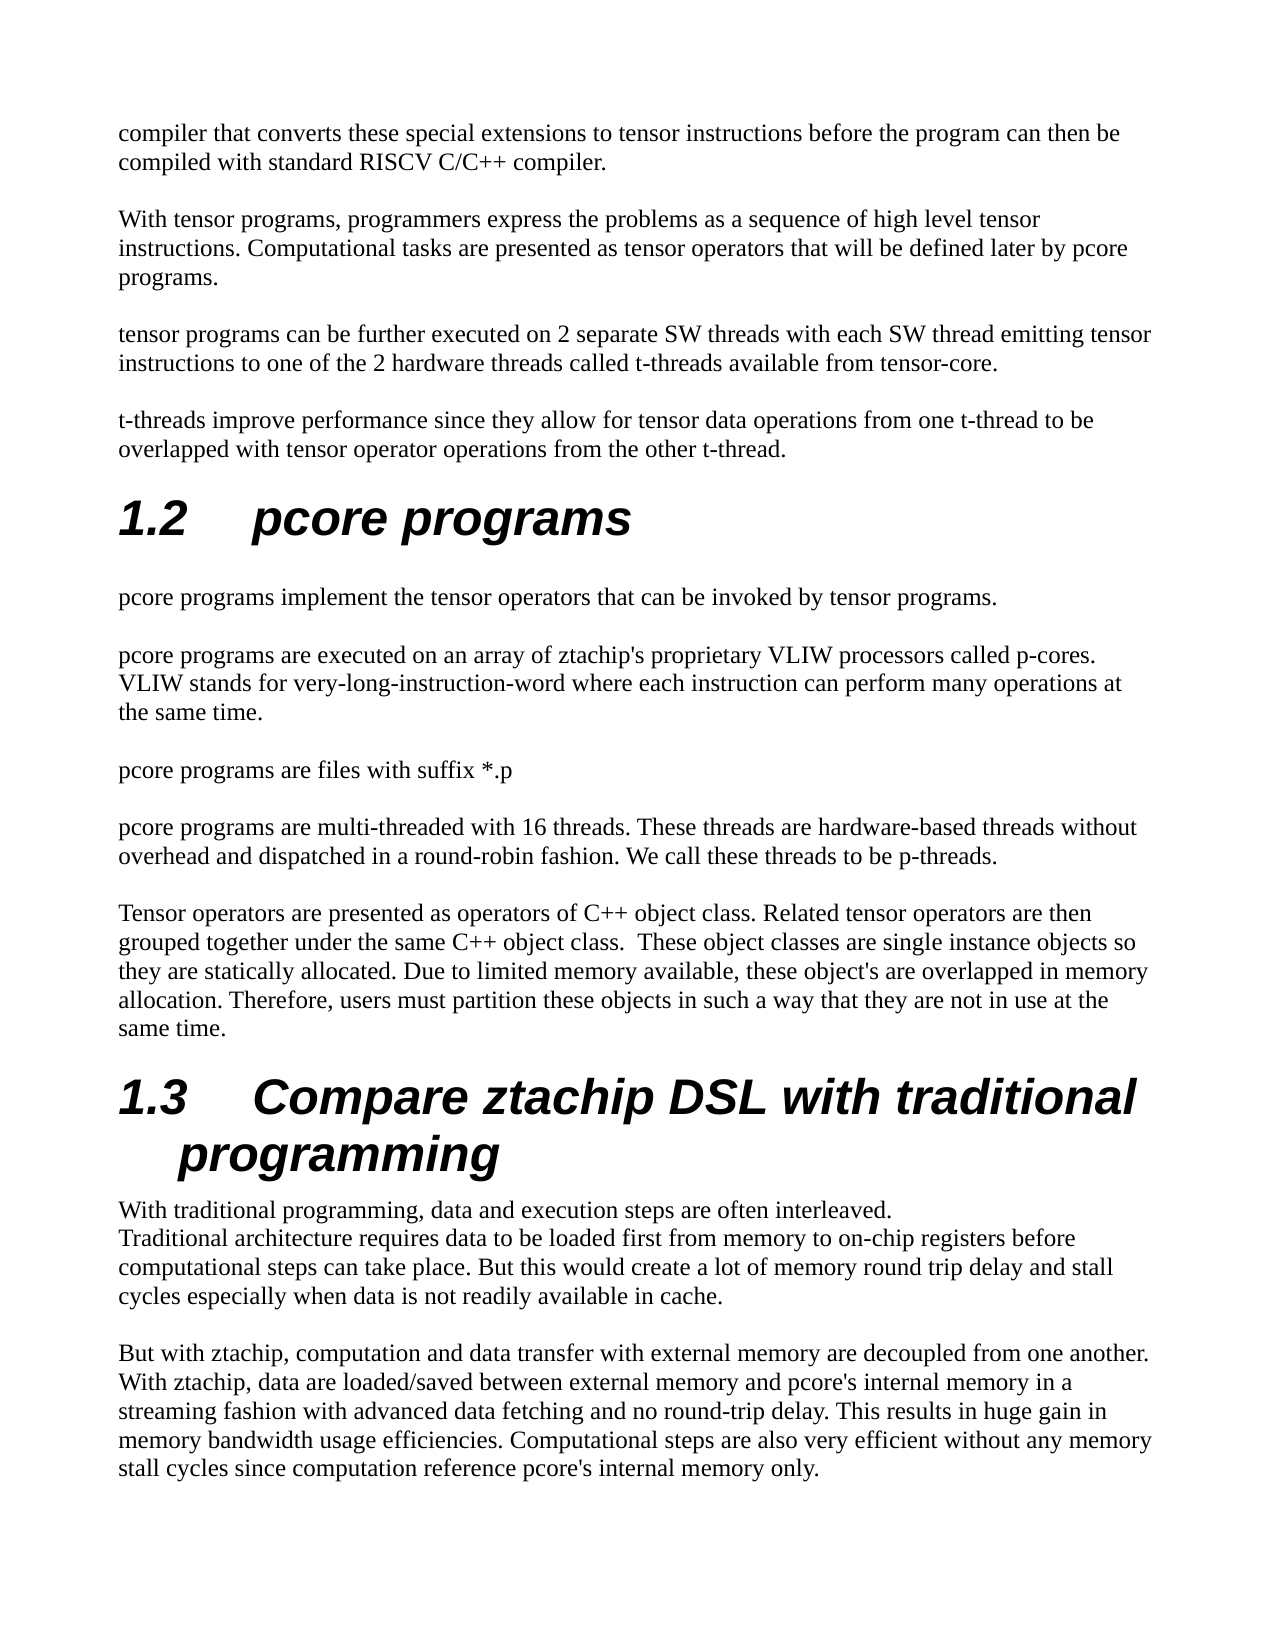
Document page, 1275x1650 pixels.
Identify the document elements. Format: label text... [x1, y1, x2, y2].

text pcore programs are executed on an array of ztachip's proprietary VLIW processors called p-cores. VLIW stands for very-long-instruction-word where each instruction can perform many operations at the same time. [118, 640, 1157, 726]
text tensor programs can be further executed on 2 separate SW threads with each SW thread emitting tensor instructions to one of the 2 hardware threads called t-threads available from tensor-core. [118, 319, 1157, 377]
text With ztachip, data are loaded/saved between external memory and pcore's internal memory in a streaming fashion with advanced data fetching and no round-trip delay. This results in huge gain in memory bandwidth usage efficiencies. Computational steps are also very efficient without any memory stall cycles since computation reference pcore's internal memory only. [118, 1367, 1157, 1482]
subtitle pcore programs [118, 488, 1157, 546]
text pcore programs are files with suffix *.p [118, 755, 1157, 783]
text compiler that converts these special extensions to tensor instructions before the program can then be compiled with standard RISCV C/C++ compiler. [118, 118, 1157, 176]
text pcore programs are multi-threaded with 16 threads. These threads are hardware-based threads without overhead and dispatched in a round-robin fashion. We call these threads to be p-threads. [118, 812, 1157, 870]
text Traditional architecture requires data to be loaded first from memory to on-chip registers before computational steps can take place. But this would create a lot of memory round trip delay and stall cycles especially when data is not readily available in cache. [118, 1223, 1157, 1310]
subtitle Compare ztachip DSL with traditional programming [118, 1067, 1157, 1182]
text Tensor operators are presented as operators of C++ object class. Related tensor operators are then grouped together under the same C++ object class. These object classes are single instance objects so they are statically allocated. Due to limited memory available, these object's are overlapped in memory allocation. Therefore, users must partition these objects in such a way that they are not in use at the same time. [118, 898, 1157, 1042]
text pcore programs implement the tensor operators that can be invoked by tensor programs. [118, 582, 1157, 611]
text t-threads improve performance since they allow for tensor data operations from one t-thread to be overlapped with tensor operator operations from the other t-thread. [118, 406, 1157, 463]
text But with ztachip, computation and data transfer with external memory are decoupled from one another. [118, 1338, 1157, 1367]
text With traditional programming, data and execution steps are often interleaved. [118, 1195, 1157, 1223]
text With tensor programs, programmers express the problems as a sequence of high level tensor instructions. Computational tasks are presented as tensor operators that will be defined later by pcore programs. [118, 204, 1157, 291]
